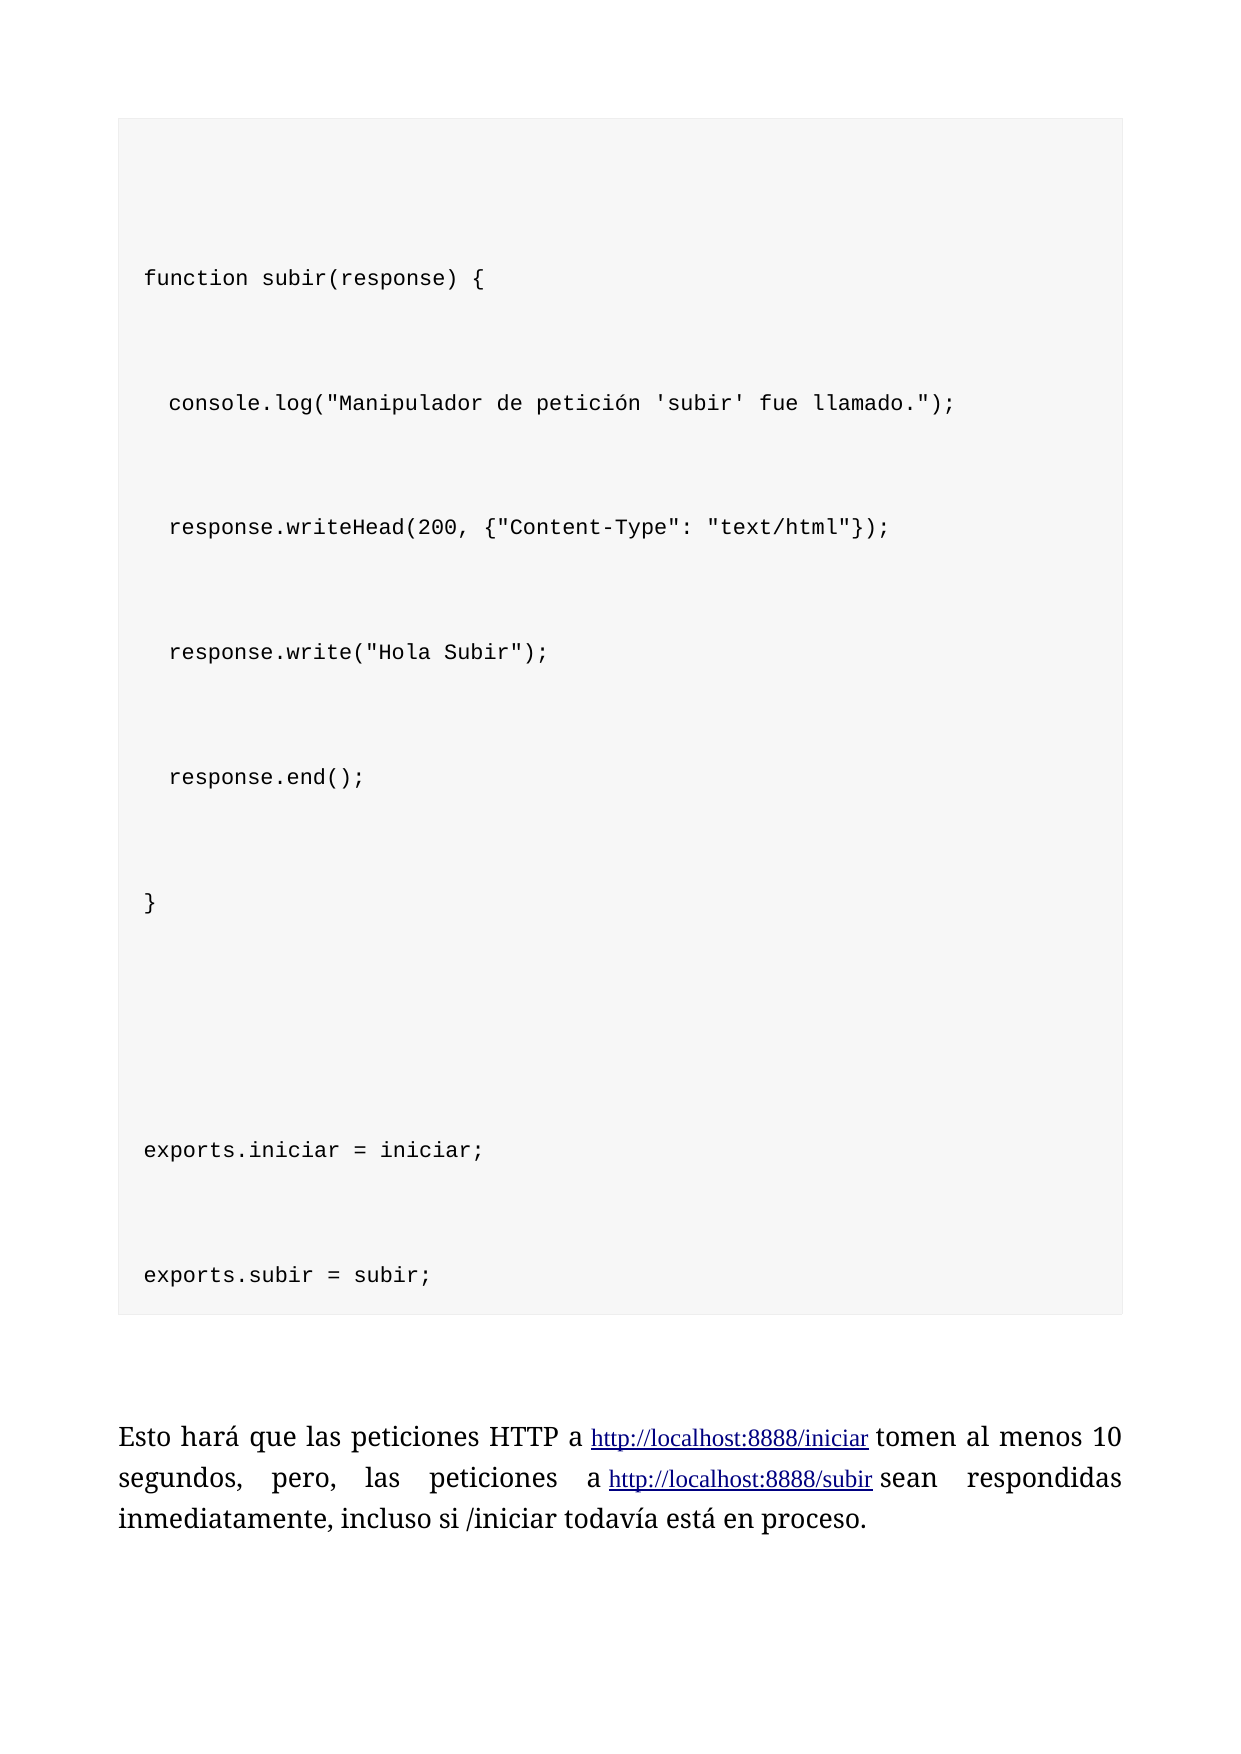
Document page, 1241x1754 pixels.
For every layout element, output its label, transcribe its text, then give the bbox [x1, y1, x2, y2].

text } [119, 866, 1122, 916]
text response.writeHead(200, {"Content-Type": "text/html"}); [119, 491, 1122, 541]
text exports.subir = subir; [119, 1239, 1122, 1314]
text Esto hará que las peticiones HTTP a http://localhost:8888/iniciar tomen al menos 10 segundos, pero, las peticiones a http://localhost:8888/subir sean respondidas inmediatamente, incluso si /iniciar todavía está en proceso. [118, 1414, 1122, 1536]
text exports.iniciar = iniciar; [119, 1114, 1122, 1164]
text response.write("Hola Subir"); [119, 616, 1122, 666]
text response.end(); [119, 741, 1122, 791]
text function subir(response) { [119, 242, 1122, 292]
text console.log("Manipulador de petición 'subir' fue llamado."); [119, 367, 1122, 416]
